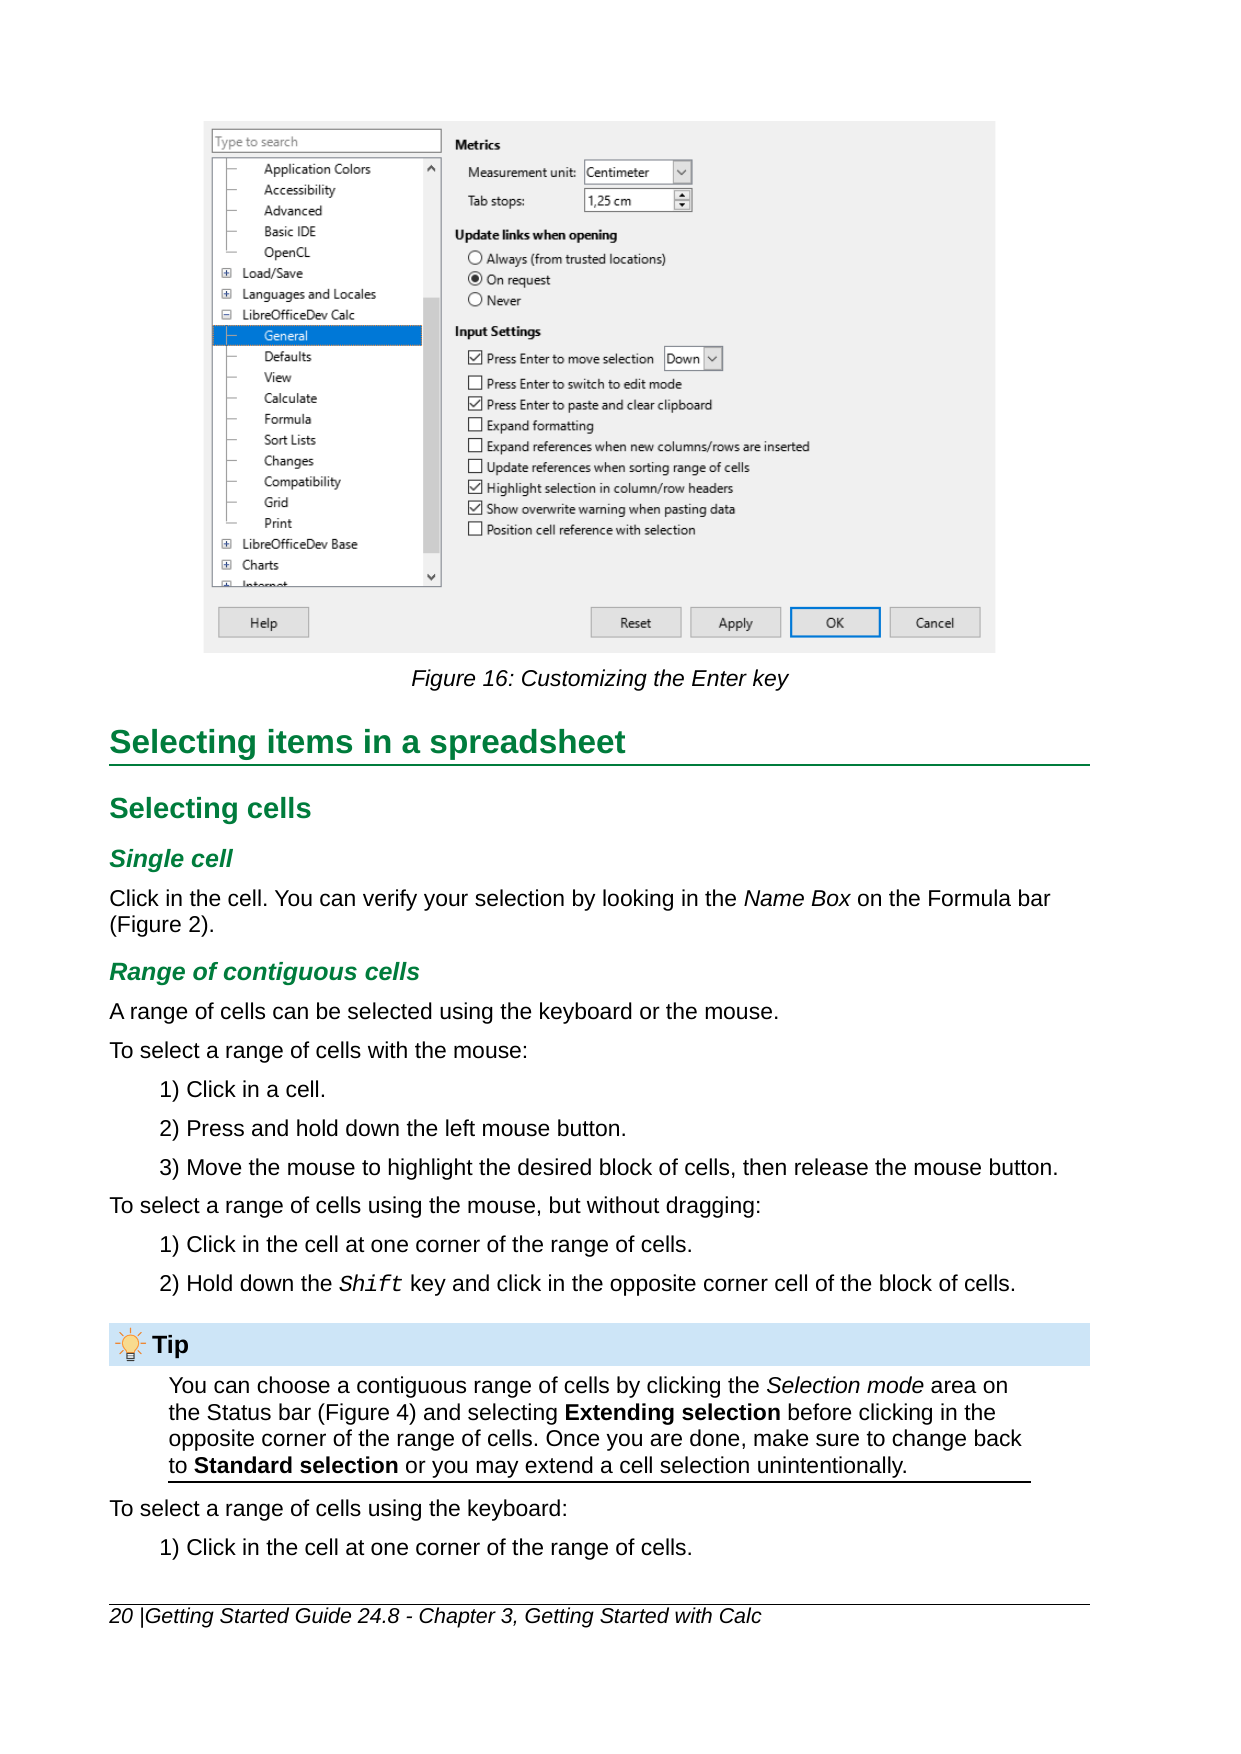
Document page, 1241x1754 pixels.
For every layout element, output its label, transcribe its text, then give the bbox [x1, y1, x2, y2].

list Press and hold down the left mouse button. [186, 1115, 1090, 1141]
list To select a range of cells using the mouse, but without dragging: [109, 1192, 1090, 1219]
picture [203, 121, 996, 653]
list Click in the cell at one corner of the range of cells. [186, 1534, 1090, 1561]
text Figure 16: Customizing the Enter key [203, 665, 996, 691]
list Click in a cell. [186, 1076, 1090, 1102]
subtitle Selecting cells [109, 791, 1090, 824]
list Click in the cell at one corner of the range of cells. [186, 1231, 1090, 1258]
list Move the mouse to highlight the desired block of cells, then release the mouse button. [186, 1154, 1090, 1180]
list To select a range of cells with the mouse: [109, 1037, 1090, 1063]
subtitle Single cell [109, 844, 1090, 872]
list Hold down the Shift key and click in the opposite corner cell of the block of cells. [186, 1270, 1090, 1298]
subtitle Tip [109, 1323, 1090, 1366]
subtitle Selecting items in a spreadsheet [109, 722, 1090, 764]
text You can choose a contiguous range of cells by clicking the Selection mode area on the Status bar (Figure 4) and selecting Extending selection before clicking in the opposite corner of the range of cells. Once you are done, make sure to change back to Standard selection or you may extend a cell selection unintentionally. [168, 1372, 1031, 1481]
list To select a range of cells using the keyboard: [109, 1495, 1090, 1522]
text Click in the cell. You can verify your selection by looking in the Name Box on the Formula bar (Figure 2). [109, 885, 1090, 938]
text A range of cells can be selected using the keyboard or the mouse. [109, 998, 1090, 1024]
subtitle Range of contiguous cells [109, 957, 1090, 986]
